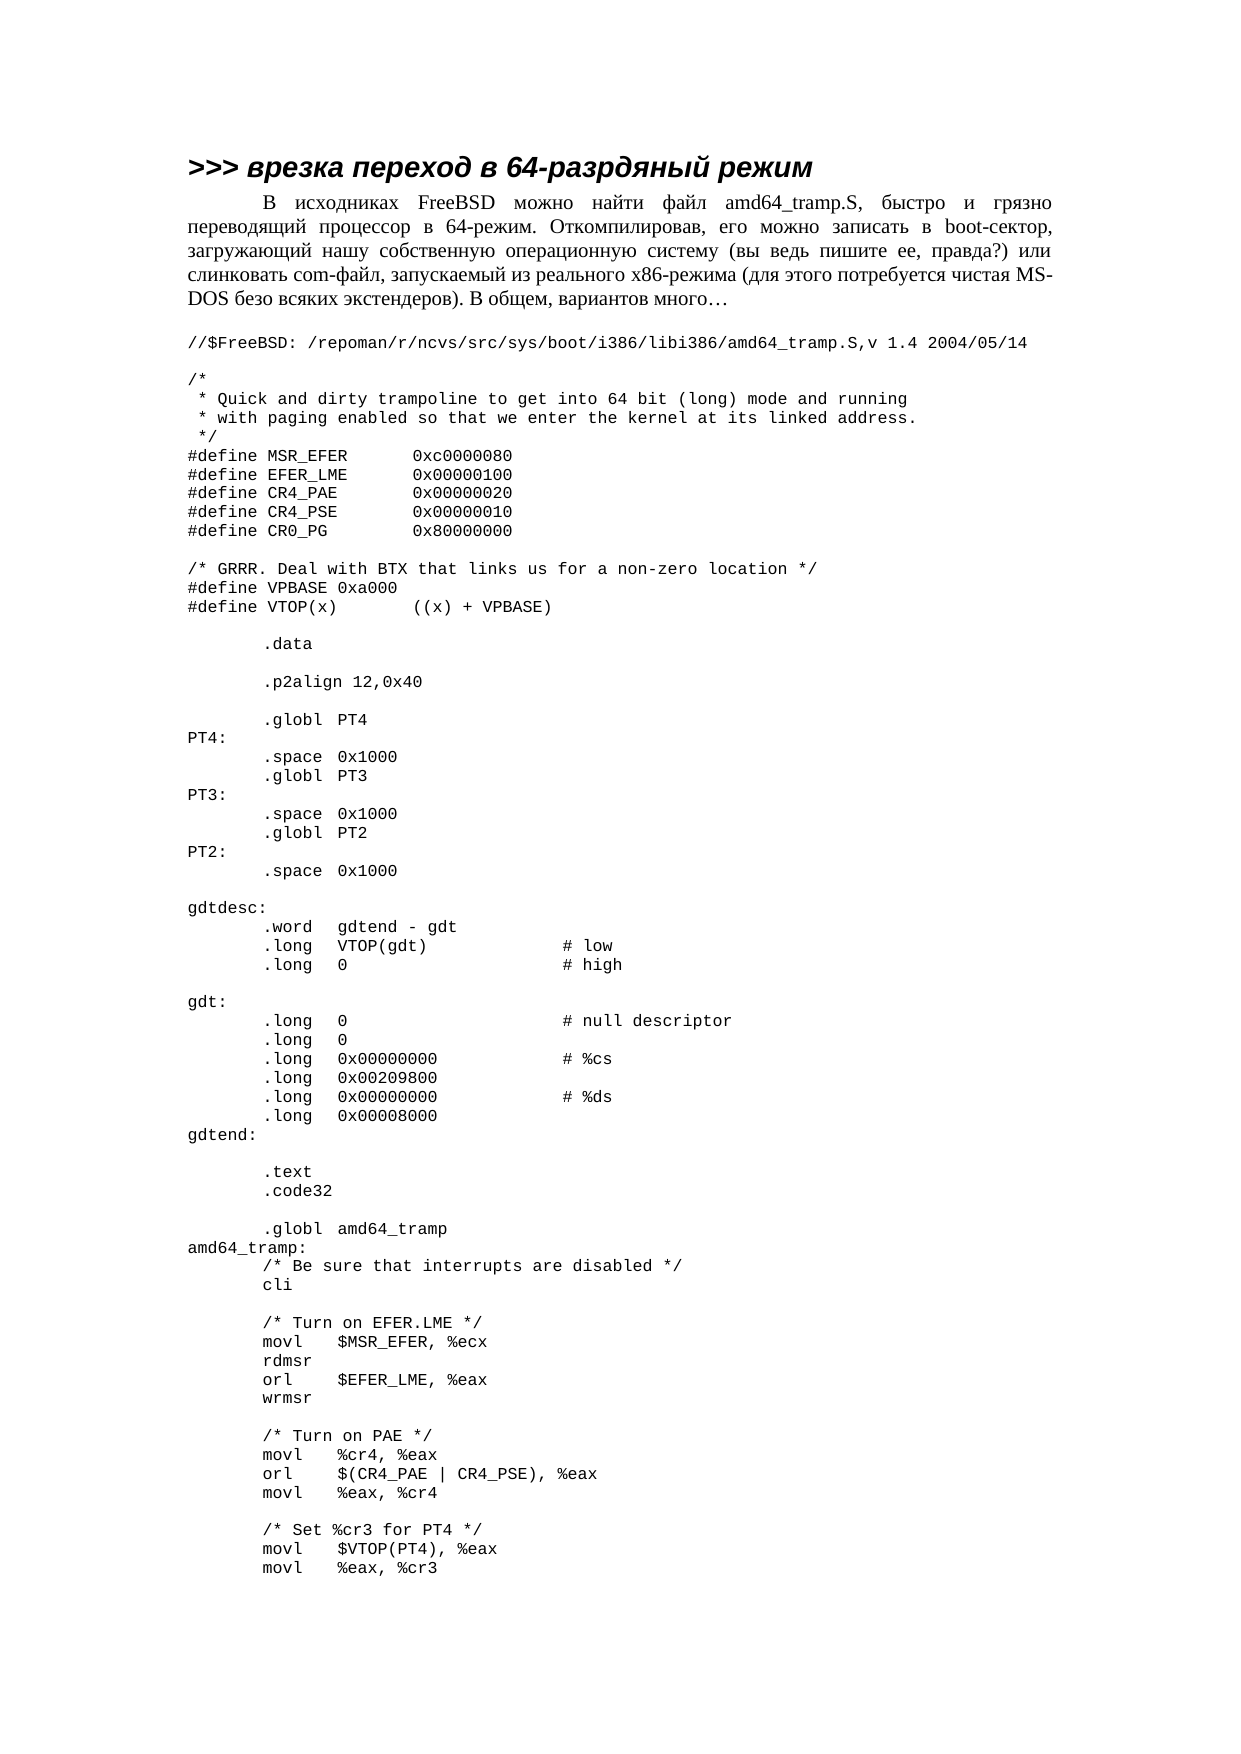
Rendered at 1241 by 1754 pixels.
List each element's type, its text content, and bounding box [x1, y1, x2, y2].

text movl %eax, %cr4 [187, 1484, 1053, 1503]
text movl %cr4, %eax [187, 1447, 1053, 1465]
text #define VPBASE 0xa000 [187, 579, 1053, 598]
text gdtdesc: [187, 900, 1053, 919]
text PT4: [187, 730, 1053, 749]
text .long 0x00008000 [187, 1107, 1053, 1126]
text .p2align 12,0x40 [187, 673, 1053, 692]
text #define VTOP(x) ((x) + VPBASE) [187, 598, 1053, 617]
text rdmsr [187, 1352, 1053, 1371]
text .word gdtend - gdt [187, 919, 1053, 937]
text .globl PT2 [187, 824, 1053, 843]
text .long 0 # high [187, 956, 1053, 975]
text #define MSR_EFER 0xc0000080 [187, 447, 1053, 466]
text orl $(CR4_PAE | CR4_PSE), %eax [187, 1465, 1053, 1484]
text .globl PT3 [187, 768, 1053, 787]
text gdtend: [187, 1126, 1053, 1145]
text .text [187, 1164, 1053, 1183]
text /* [187, 372, 1053, 391]
text cli [187, 1277, 1053, 1296]
text /* Set %cr3 for PT4 */ [187, 1522, 1053, 1541]
text .code32 [187, 1183, 1053, 1201]
text orl $EFER_LME, %eax [187, 1371, 1053, 1390]
text .space 0x1000 [187, 862, 1053, 881]
text /* Be sure that interrupts are disabled */ [187, 1258, 1053, 1277]
text */ [187, 428, 1053, 447]
text .long VTOP(gdt) # low [187, 937, 1053, 956]
text .space 0x1000 [187, 749, 1053, 768]
text .long 0x00209800 [187, 1069, 1053, 1088]
text .long 0x00000000 # %ds [187, 1088, 1053, 1107]
text PT3: [187, 787, 1053, 806]
text В исходниках FreeBSD можно найти файл amd64_tramp.S, быстро и грязно переводящий процессор в 64-режим. Откомпилировав, его можно записать в boot-сектор, загружающий нашу собственную операционную систему (вы ведь пишите ее, правда?) или слинковать com-файл, запускаемый из реального x86-режима (для этого потребуется чистая MS-DOS безо всяких экстендеров). В общем, вариантов много… [187, 190, 1053, 310]
text #define EFER_LME 0x00000100 [187, 466, 1053, 485]
text #define CR4_PSE 0x00000010 [187, 504, 1053, 523]
text .long 0 # null descriptor [187, 1013, 1053, 1032]
text .data [187, 636, 1053, 655]
text #define CR0_PG 0x80000000 [187, 523, 1053, 542]
text /* Turn on EFER.LME */ [187, 1314, 1053, 1333]
text .globl PT4 [187, 711, 1053, 730]
text * Quick and dirty trampoline to get into 64 bit (long) mode and running [187, 391, 1053, 409]
text //$FreeBSD: /repoman/r/ncvs/src/sys/boot/i386/libi386/amd64_tramp.S,v 1.4 2004/05/14 [187, 334, 1053, 353]
text PT2: [187, 843, 1053, 862]
text .long 0 [187, 1032, 1053, 1051]
text /* GRRR. Deal with BTX that links us for a non-zero location */ [187, 560, 1053, 579]
text .globl amd64_tramp [187, 1220, 1053, 1239]
text .long 0x00000000 # %cs [187, 1051, 1053, 1069]
text .space 0x1000 [187, 806, 1053, 824]
text * with paging enabled so that we enter the kernel at its linked address. [187, 409, 1053, 428]
text #define CR4_PAE 0x00000020 [187, 485, 1053, 504]
subtitle >>> врезка переход в 64-разрдяный режим [187, 150, 1053, 183]
text movl $VTOP(PT4), %eax [187, 1541, 1053, 1560]
text /* Turn on PAE */ [187, 1428, 1053, 1447]
text gdt: [187, 994, 1053, 1013]
text movl %eax, %cr3 [187, 1560, 1053, 1578]
text movl $MSR_EFER, %ecx [187, 1333, 1053, 1352]
text amd64_tramp: [187, 1239, 1053, 1258]
text wrmsr [187, 1390, 1053, 1409]
